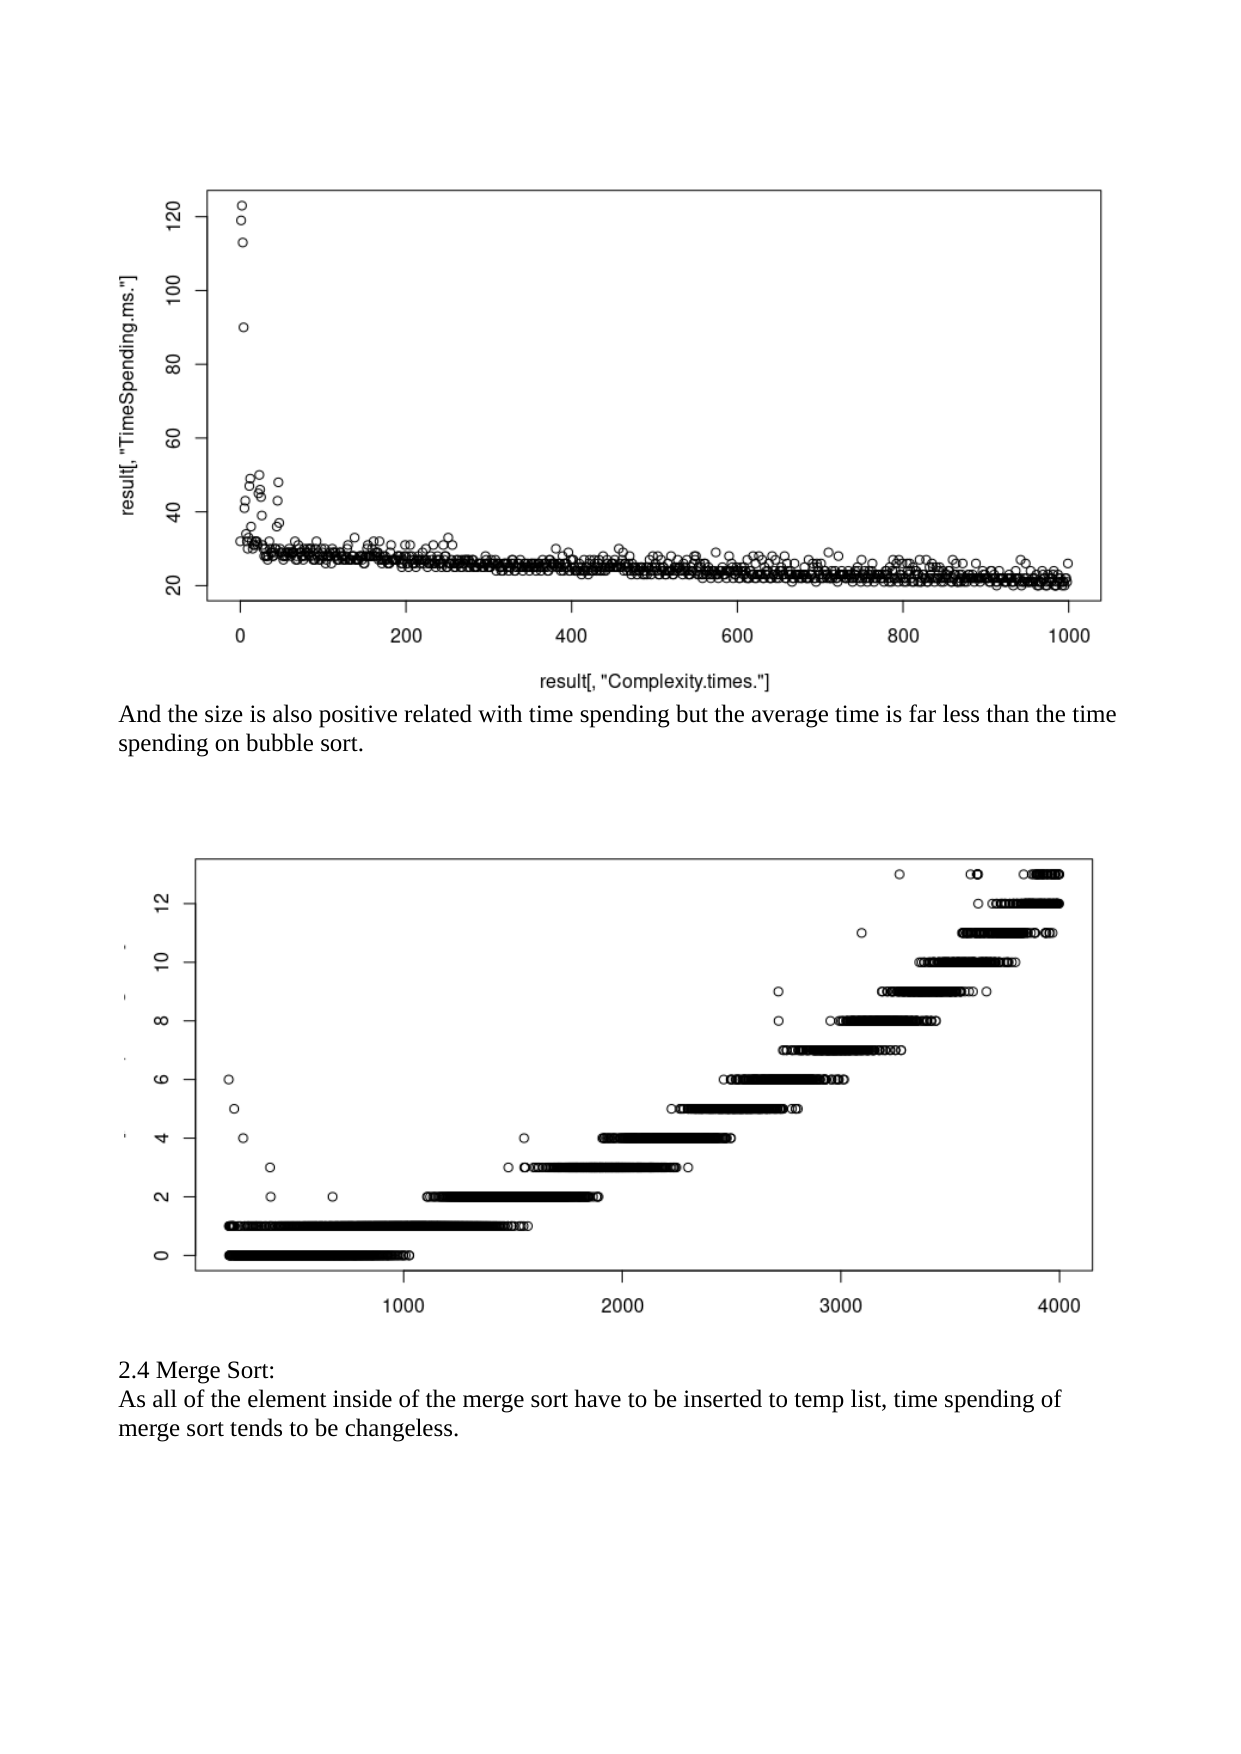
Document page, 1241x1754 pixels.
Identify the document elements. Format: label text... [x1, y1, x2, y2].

picture [124, 790, 1129, 1327]
text As all of the element inside of the merge sort have to be inserted to temp list, time spending of merge sort tends to be changeless. [118, 1384, 1122, 1442]
text And the size is also positive related with time spending but the average time is far less than the time spending on bubble sort. [118, 700, 1122, 757]
text 2.4 Merge Sort: [118, 1356, 1122, 1384]
picture [118, 118, 1123, 700]
